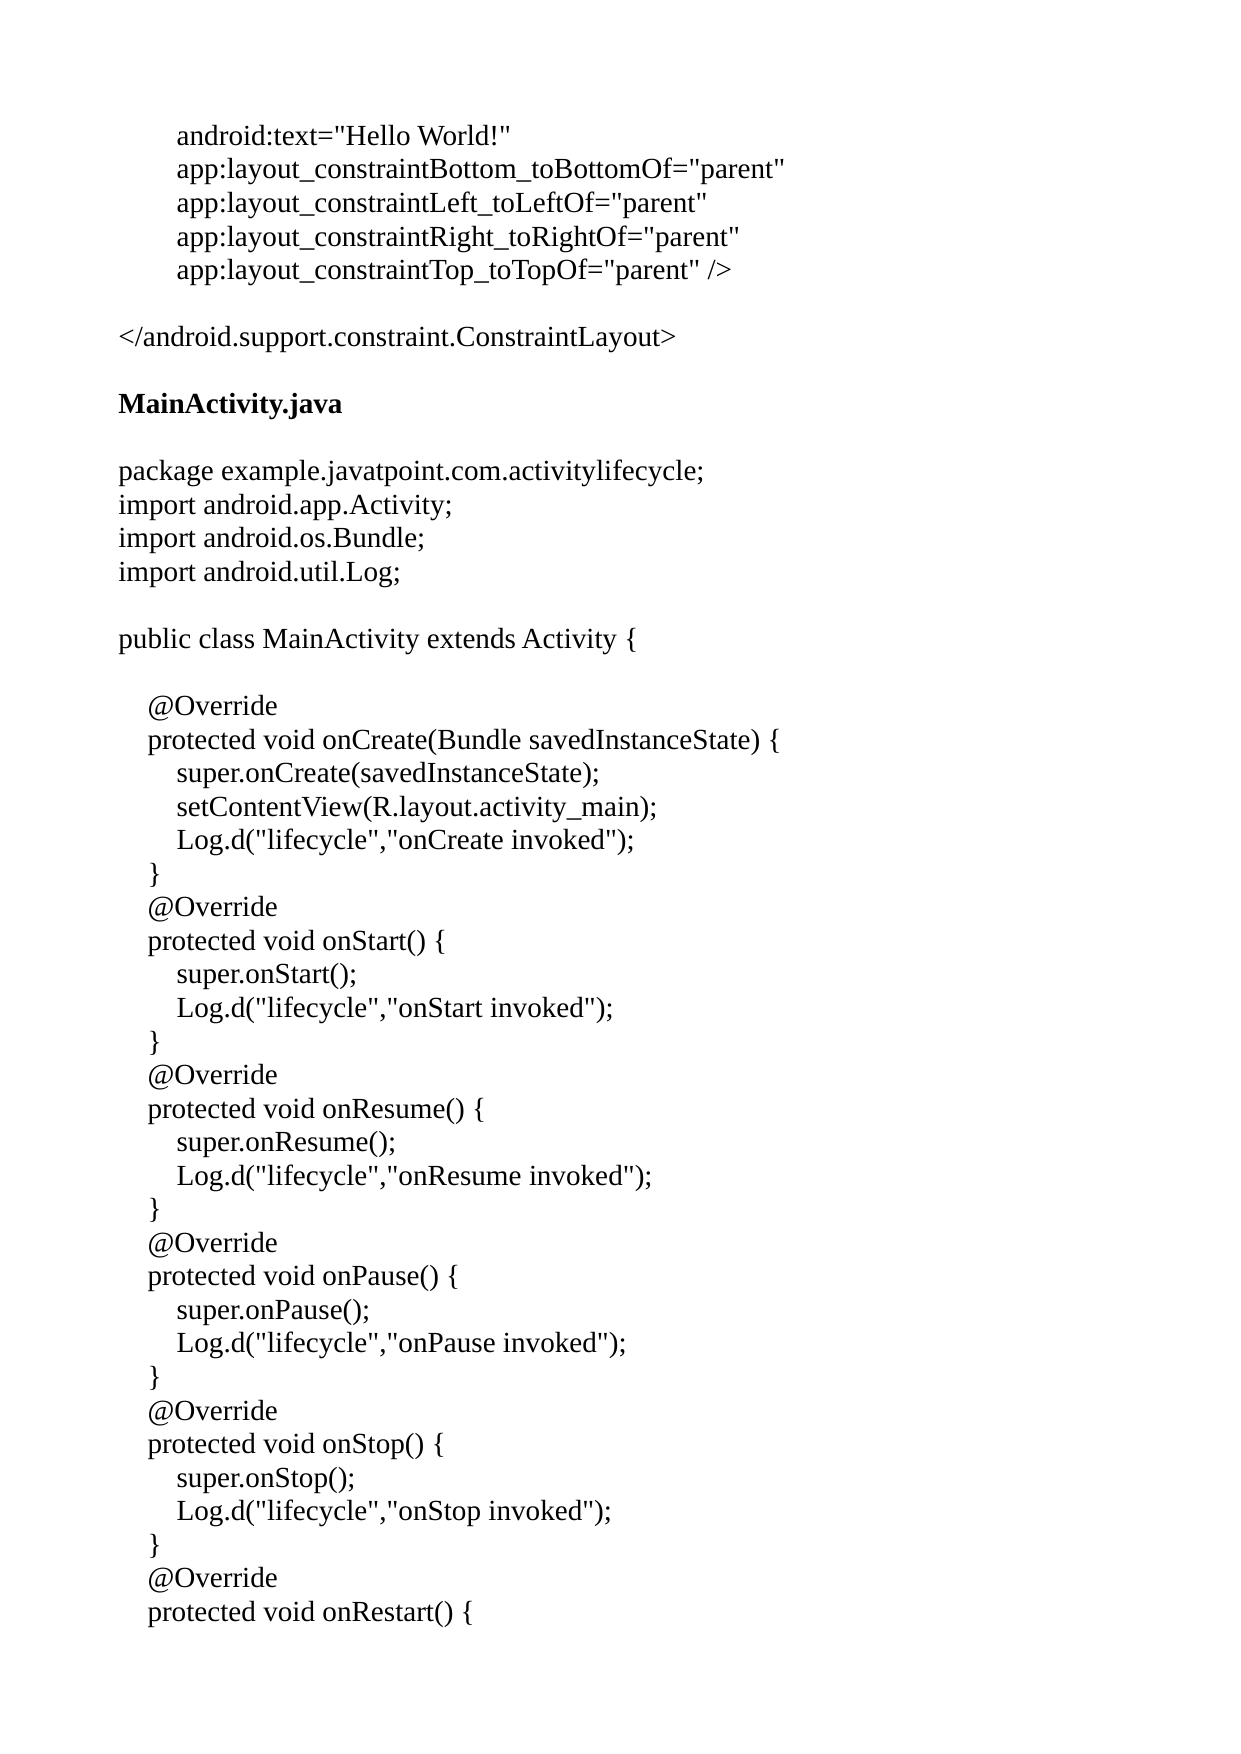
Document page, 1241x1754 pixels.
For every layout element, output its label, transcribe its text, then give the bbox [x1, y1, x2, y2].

text setContentView(R.layout.activity_main); [118, 789, 1122, 822]
text protected void onRestart() { [118, 1594, 1122, 1627]
text super.onResume(); [118, 1124, 1122, 1158]
text @Override [118, 1057, 1122, 1091]
text import android.os.Bundle; [118, 521, 1122, 554]
text @Override [118, 1560, 1122, 1594]
text Log.d("lifecycle","onStop invoked"); [118, 1493, 1122, 1527]
text android:text="Hello World!" [118, 118, 1122, 152]
text } [118, 1024, 1122, 1057]
text @Override [118, 1225, 1122, 1258]
text Log.d("lifecycle","onCreate invoked"); [118, 822, 1122, 856]
text Log.d("lifecycle","onPause invoked"); [118, 1326, 1122, 1359]
text Log.d("lifecycle","onStart invoked"); [118, 990, 1122, 1024]
text MainActivity.java [118, 386, 1122, 420]
text app:layout_constraintLeft_toLeftOf="parent" [118, 185, 1122, 219]
text @Override [118, 688, 1122, 722]
text package example.javatpoint.com.activitylifecycle; [118, 453, 1122, 487]
text } [118, 856, 1122, 889]
text protected void onCreate(Bundle savedInstanceState) { [118, 722, 1122, 755]
text app:layout_constraintBottom_toBottomOf="parent" [118, 152, 1122, 185]
text protected void onStop() { [118, 1426, 1122, 1460]
text } [118, 1359, 1122, 1393]
text super.onStart(); [118, 957, 1122, 990]
text public class MainActivity extends Activity { [118, 621, 1122, 655]
text protected void onStart() { [118, 923, 1122, 957]
text protected void onPause() { [118, 1258, 1122, 1292]
text } [118, 1191, 1122, 1225]
text Log.d("lifecycle","onResume invoked"); [118, 1158, 1122, 1191]
text super.onPause(); [118, 1292, 1122, 1326]
text app:layout_constraintTop_toTopOf="parent" /> [118, 252, 1122, 286]
text protected void onResume() { [118, 1091, 1122, 1124]
text super.onCreate(savedInstanceState); [118, 755, 1122, 789]
text import android.util.Log; [118, 554, 1122, 588]
text @Override [118, 1393, 1122, 1426]
text app:layout_constraintRight_toRightOf="parent" [118, 219, 1122, 252]
text @Override [118, 889, 1122, 923]
text </android.support.constraint.ConstraintLayout> [118, 319, 1122, 353]
text super.onStop(); [118, 1460, 1122, 1493]
text import android.app.Activity; [118, 487, 1122, 521]
text } [118, 1527, 1122, 1560]
